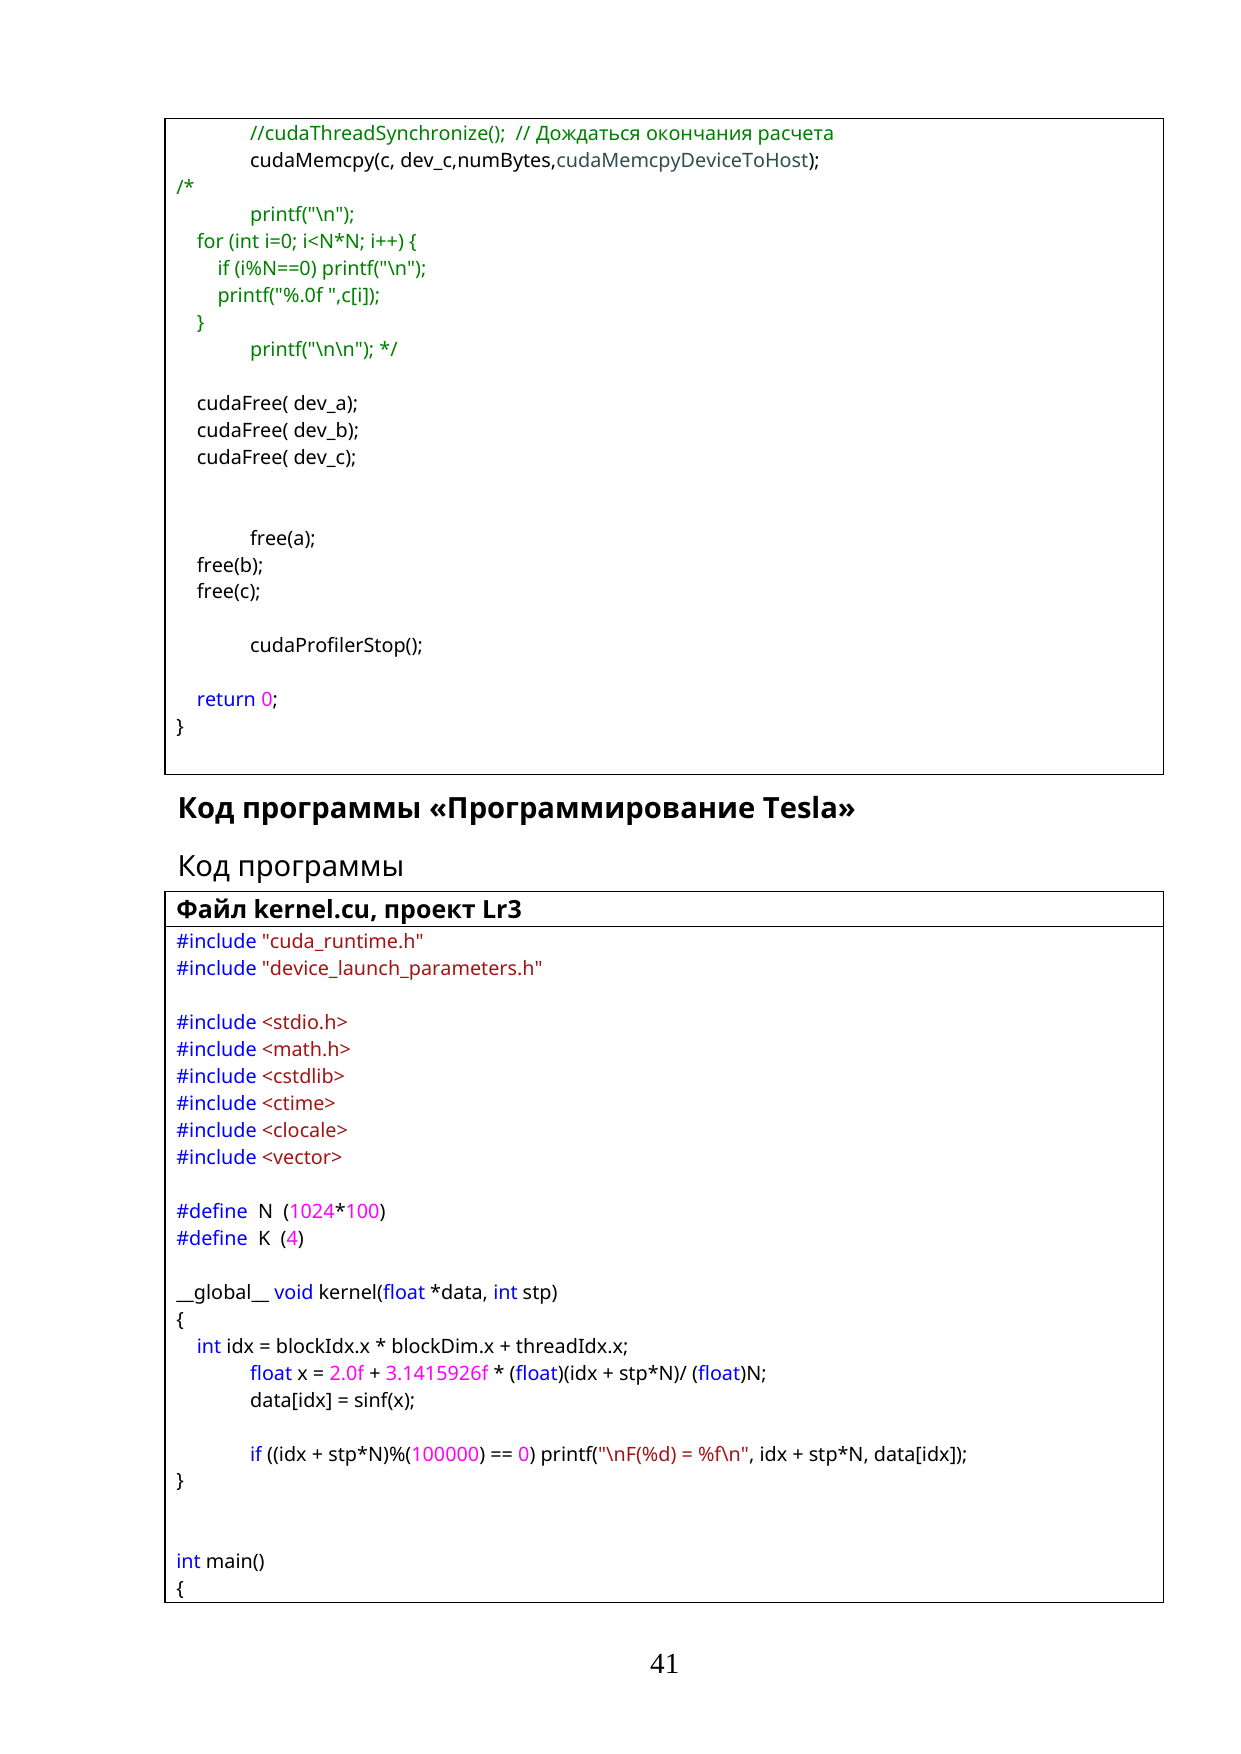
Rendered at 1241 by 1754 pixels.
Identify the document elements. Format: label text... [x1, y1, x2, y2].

subtitle Код программы «Программирование Tesla» [177, 787, 1152, 827]
table_cell #include "cuda_runtime.h" #include "device_launch_parameters.h" #include <stdio.h> #include <math.h> #include <cstdlib> #include <ctime> #include <clocale> #include <vector> #define N (1024*100) #define K (4) __global__ void kernel(float *data, int stp) { int idx = blockIdx.x * blockDim.x + threadIdx.x; float x = 2.0f + 3.1415926f * (float)(idx + stp*N)/ (float)N; data[idx] = sinf(x); if ((idx + stp*N)%(100000) == 0) printf("\nF(%d) = %f\n", idx + stp*N, data[idx]); } int main() { [166, 927, 1163, 1602]
text Код программы [177, 845, 1152, 885]
table_header Файл kernel.cu, проект Lr3 [166, 892, 1163, 926]
table_cell //cudaThreadSynchronize(); // Дождаться окончания расчета cudaMemcpy(c, dev_c,numBytes,cudaMemcpyDeviceToHost); /* printf("\n"); for (int i=0; i<N*N; i++) { if (i%N==0) printf("\n"); printf("%.0f ",c[i]); } printf("\n\n"); */ cudaFree( dev_a); cudaFree( dev_b); cudaFree( dev_c); free(a); free(b); free(c); cudaProfilerStop(); return 0; } [166, 119, 1163, 774]
